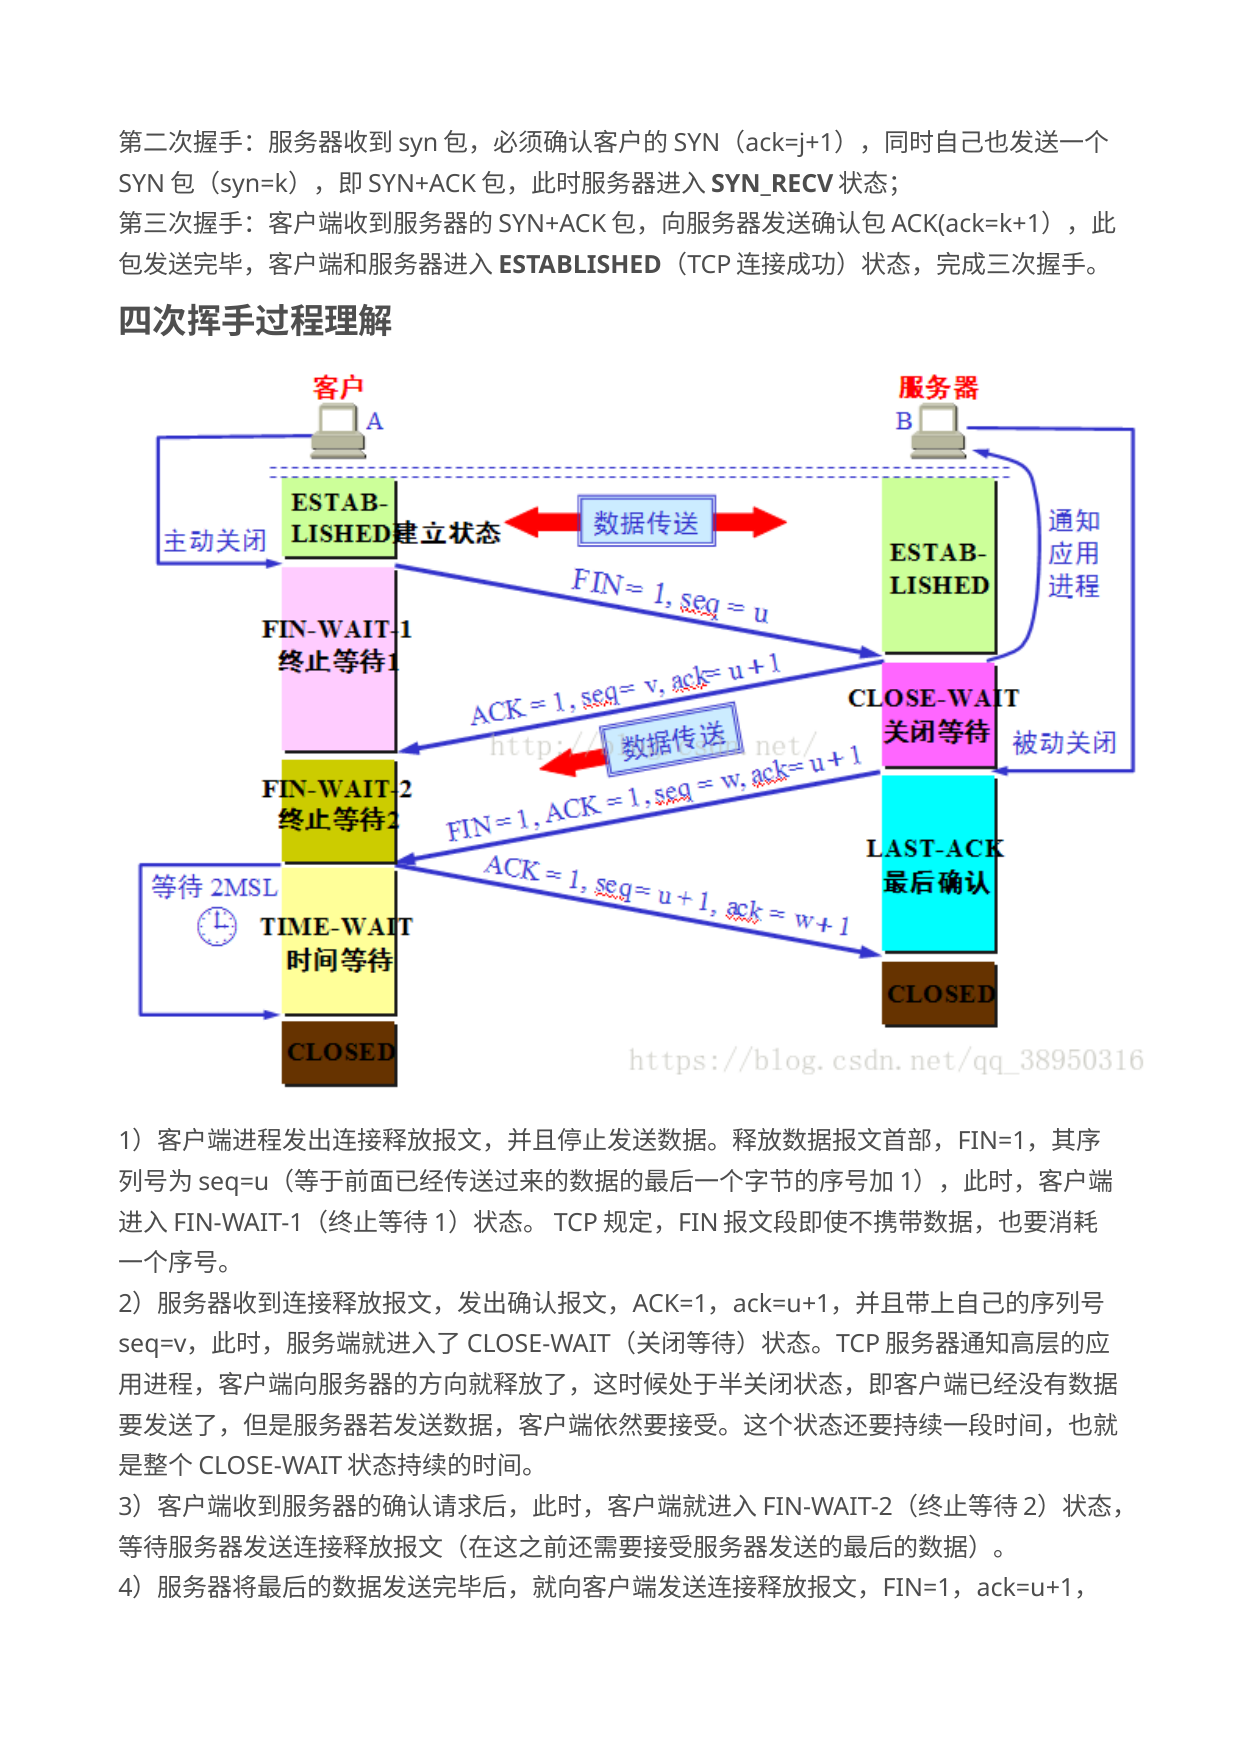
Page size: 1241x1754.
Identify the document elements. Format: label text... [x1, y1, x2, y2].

text 1）客户端进程发出连接释放报文，并且停止发送数据。释放数据报文首部，FIN=1，其序列号为seq=u（等于前面已经传送过来的数据的最后一个字节的序号加1），此时，客户端进入FIN-WAIT-1（终止等待1）状态。 TCP规定，FIN报文段即使不携带数据，也要消耗一个序号。 2）服务器收到连接释放报文，发出确认报文，ACK=1，ack=u+1，并且带上自己的序列号seq=v，此时，服务端就进入了CLOSE-WAIT（关闭等待）状态。TCP服务器通知高层的应用进程，客户端向服务器的方向就释放了，这时候处于半关闭状态，即客户端已经没有数据要发送了，但是服务器若发送数据，客户端依然要接受。这个状态还要持续一段时间，也就是整个CLOSE-WAIT状态持续的时间。 3）客户端收到服务器的确认请求后，此时，客户端就进入FIN-WAIT-2（终止等待2）状态，等待服务器发送连接释放报文（在这之前还需要接受服务器发送的最后的数据）。 4）服务器将最后的数据发送完毕后，就向客户端发送连接释放报文，FIN=1，ack=u+1，由于在半关闭状态，服务器很可能又发送了一些数据，假定此时的序列号为seq=w，此时，服务器就进入了LAST-ACK（最后确认）状态，等待客户端的确认。 5）客户端收到服务器的连接释放报文后，必须发出确认，ACK=1，ack=w+1，而自己的序列号是seq=u+1，此时，客户端就进入了TIME-WAIT（时间等待）状态。注意此时TCP连接还没有释放，必须经过2∗∗MSL（最长报文段寿命）的时间后，当客户端撤销相应的TCB后，才进入CLOSED状态。 6）服务器只要收到了客户端发出的确认，立即进入CLOSED状态。同样，撤销TCB后，就结束了这次的TCP连接。可以看到，服务器结束TCP连接的时间要比客户端早一些。 [118, 1116, 1122, 1604]
picture [118, 367, 1162, 1092]
subtitle 四次挥手过程理解 [118, 293, 1122, 343]
text 第三次握手：客户端收到服务器的SYN+ACK包，向服务器发送确认包ACK(ack=k+1），此包发送完毕，客户端和服务器进入ESTABLISHED（TCP连接成功）状态，完成三次握手。 [118, 199, 1122, 281]
text 第二次握手：服务器收到syn包，必须确认客户的SYN（ack=j+1），同时自己也发送一个SYN包（syn=k），即SYN+ACK包，此时服务器进入SYN_RECV状态； [118, 118, 1122, 199]
